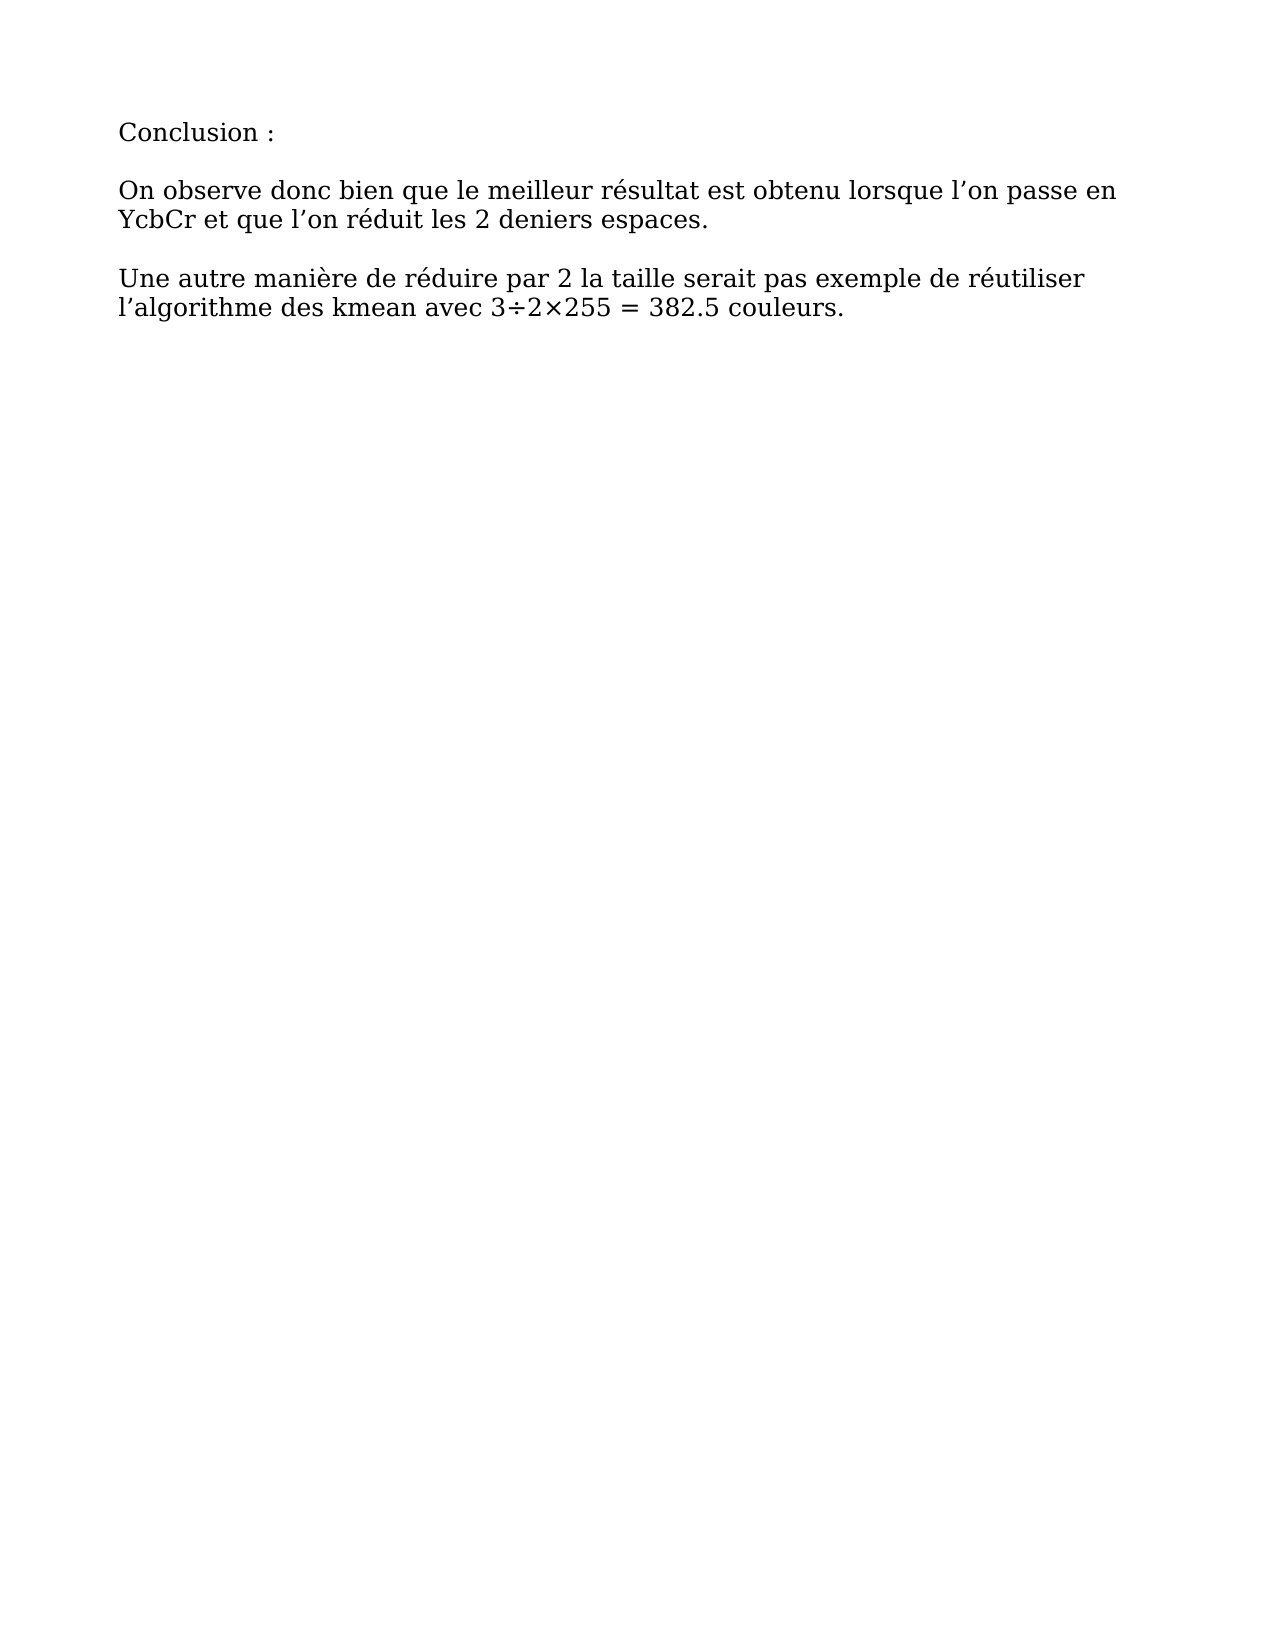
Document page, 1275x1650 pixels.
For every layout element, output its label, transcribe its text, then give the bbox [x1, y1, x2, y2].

text On observe donc bien que le meilleur résultat est obtenu lorsque l’on passe en YcbCr et que l’on réduit les 2 deniers espaces. [118, 176, 1157, 235]
text Une autre manière de réduire par 2 la taille serait pas exemple de réutiliser l’algorithme des kmean avec 3÷2×255 = 382.5 couleurs. [118, 264, 1157, 322]
text Conclusion : [118, 118, 1157, 147]
